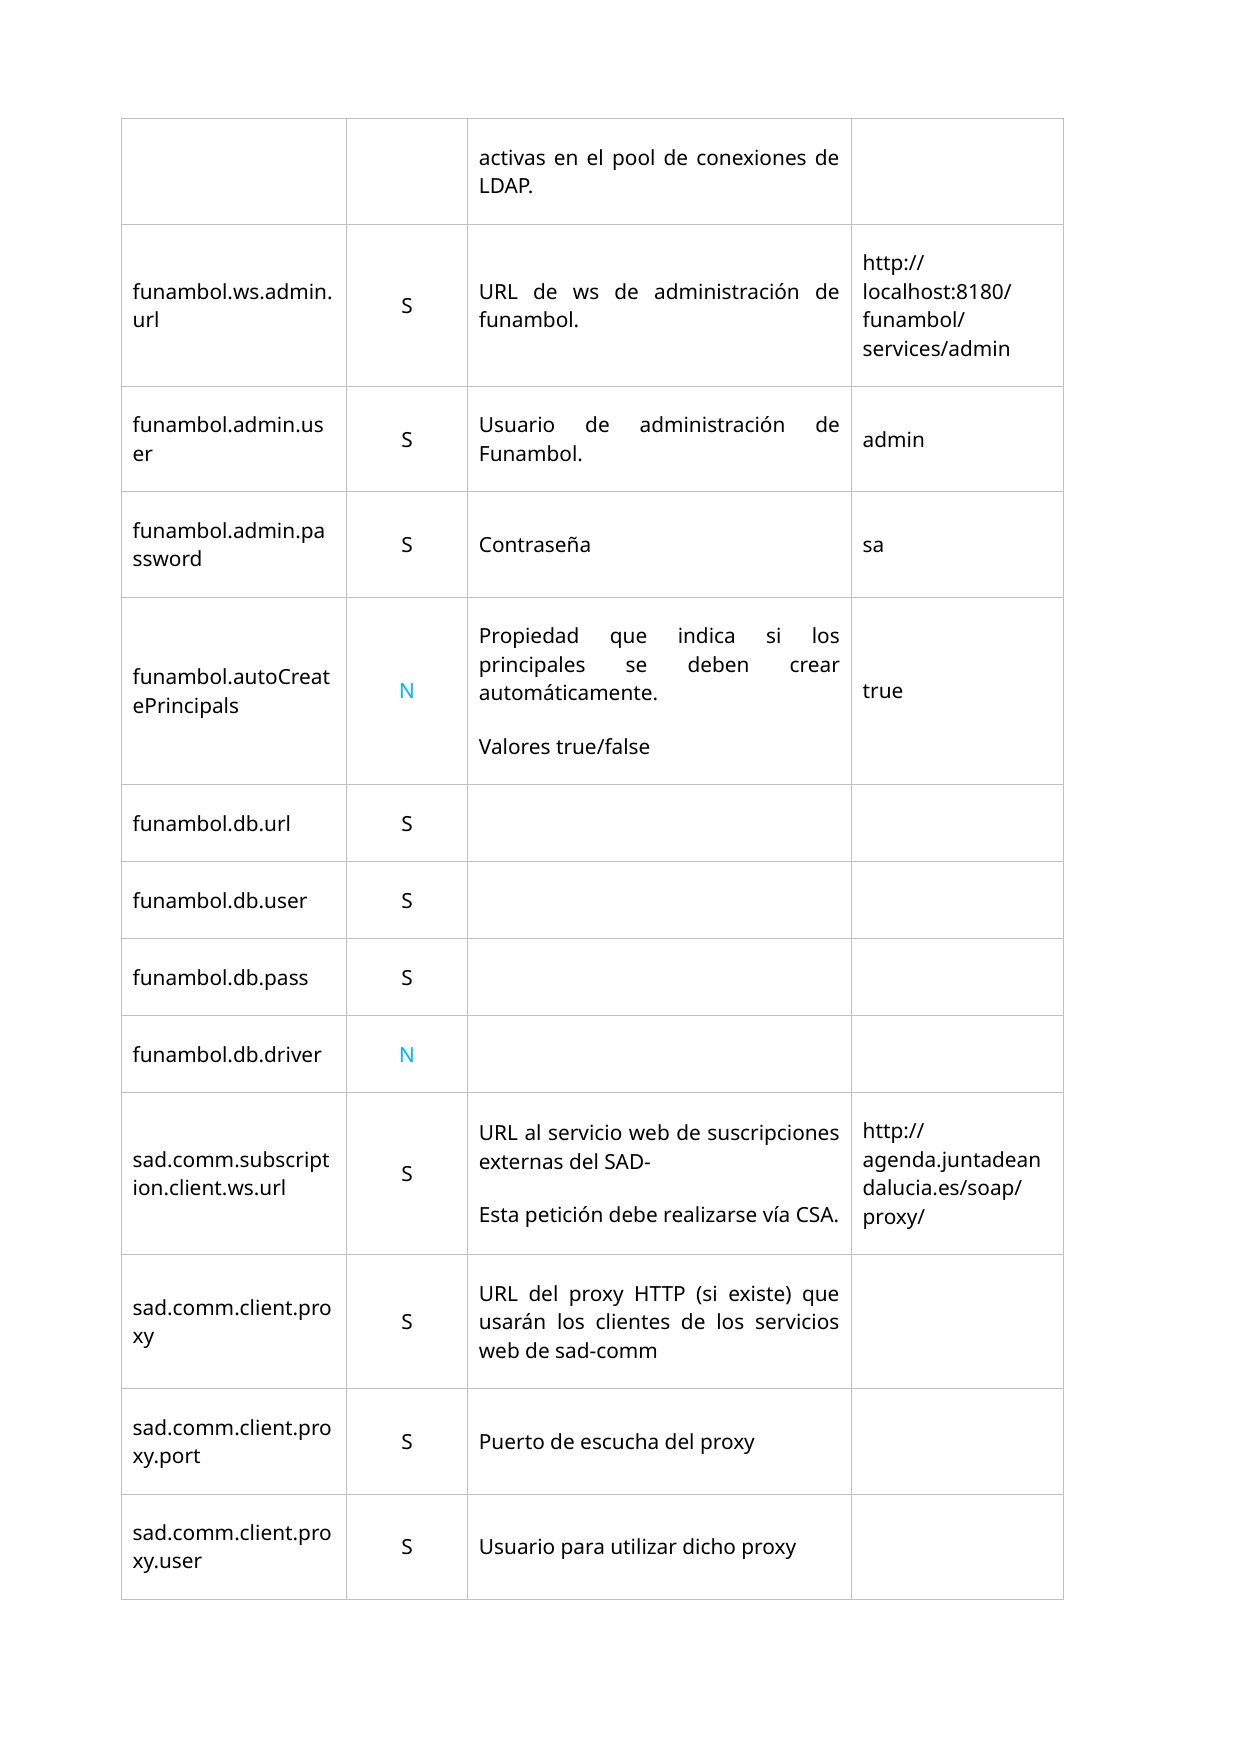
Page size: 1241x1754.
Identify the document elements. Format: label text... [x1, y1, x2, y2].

table_cell S [347, 225, 467, 386]
table_cell S [347, 785, 467, 861]
table_cell funambol.admin.user [122, 387, 346, 491]
table_cell [122, 119, 346, 223]
table_cell sad.comm.client.proxy.user [122, 1495, 346, 1599]
table_cell funambol.autoCreatePrincipals [122, 598, 346, 784]
table_cell S [347, 387, 467, 491]
table_cell Usuario de administración de Funambol. [468, 387, 851, 491]
table_cell Puerto de escucha del proxy [468, 1389, 851, 1493]
table_cell [347, 119, 467, 223]
table_cell Usuario para utilizar dicho proxy [468, 1495, 851, 1599]
table_cell sad.comm.client.proxy.port [122, 1389, 346, 1493]
table_cell true [852, 598, 1063, 784]
table_cell admin [852, 387, 1063, 491]
table_cell funambol.ws.admin.url [122, 225, 346, 386]
table_cell Propiedad que indica si los principales se deben crear automáticamente. Valores true/false [468, 598, 851, 784]
table_cell [852, 1495, 1063, 1599]
table_cell funambol.db.driver [122, 1016, 346, 1092]
table_cell [468, 1016, 851, 1092]
table_cell N [347, 1016, 467, 1092]
table_cell http://localhost:8180/funambol/services/admin [852, 225, 1063, 386]
table_cell [852, 119, 1063, 223]
table_cell funambol.db.pass [122, 939, 346, 1015]
table_cell [852, 1255, 1063, 1388]
table_cell [852, 1389, 1063, 1493]
table_cell funambol.db.url [122, 785, 346, 861]
table_cell URL al servicio web de suscripciones externas del SAD- Esta petición debe realizarse vía CSA. [468, 1093, 851, 1254]
table_cell funambol.admin.password [122, 492, 346, 597]
table_cell [852, 939, 1063, 1015]
table_cell URL de ws de administración de funambol. [468, 225, 851, 386]
table_cell S [347, 492, 467, 597]
table_cell [852, 862, 1063, 938]
table_cell S [347, 862, 467, 938]
table_cell S [347, 1255, 467, 1388]
table_cell [468, 939, 851, 1015]
table_cell funambol.db.user [122, 862, 346, 938]
table_cell URL del proxy HTTP (si existe) que usarán los clientes de los servicios web de sad-comm [468, 1255, 851, 1388]
table_cell S [347, 1389, 467, 1493]
table_cell S [347, 939, 467, 1015]
table_cell [468, 785, 851, 861]
table_cell [852, 1016, 1063, 1092]
table_cell sa [852, 492, 1063, 597]
table_cell sad.comm.subscription.client.ws.url [122, 1093, 346, 1254]
table_cell S [347, 1093, 467, 1254]
table_cell [852, 785, 1063, 861]
table_cell http://agenda.juntadeandalucia.es/soap/proxy/ [852, 1093, 1063, 1254]
table_cell activas en el pool de conexiones de LDAP. [468, 119, 851, 223]
table_cell sad.comm.client.proxy [122, 1255, 346, 1388]
table_cell Contraseña [468, 492, 851, 597]
table_cell [468, 862, 851, 938]
table_cell S [347, 1495, 467, 1599]
table_cell N [347, 598, 467, 784]
